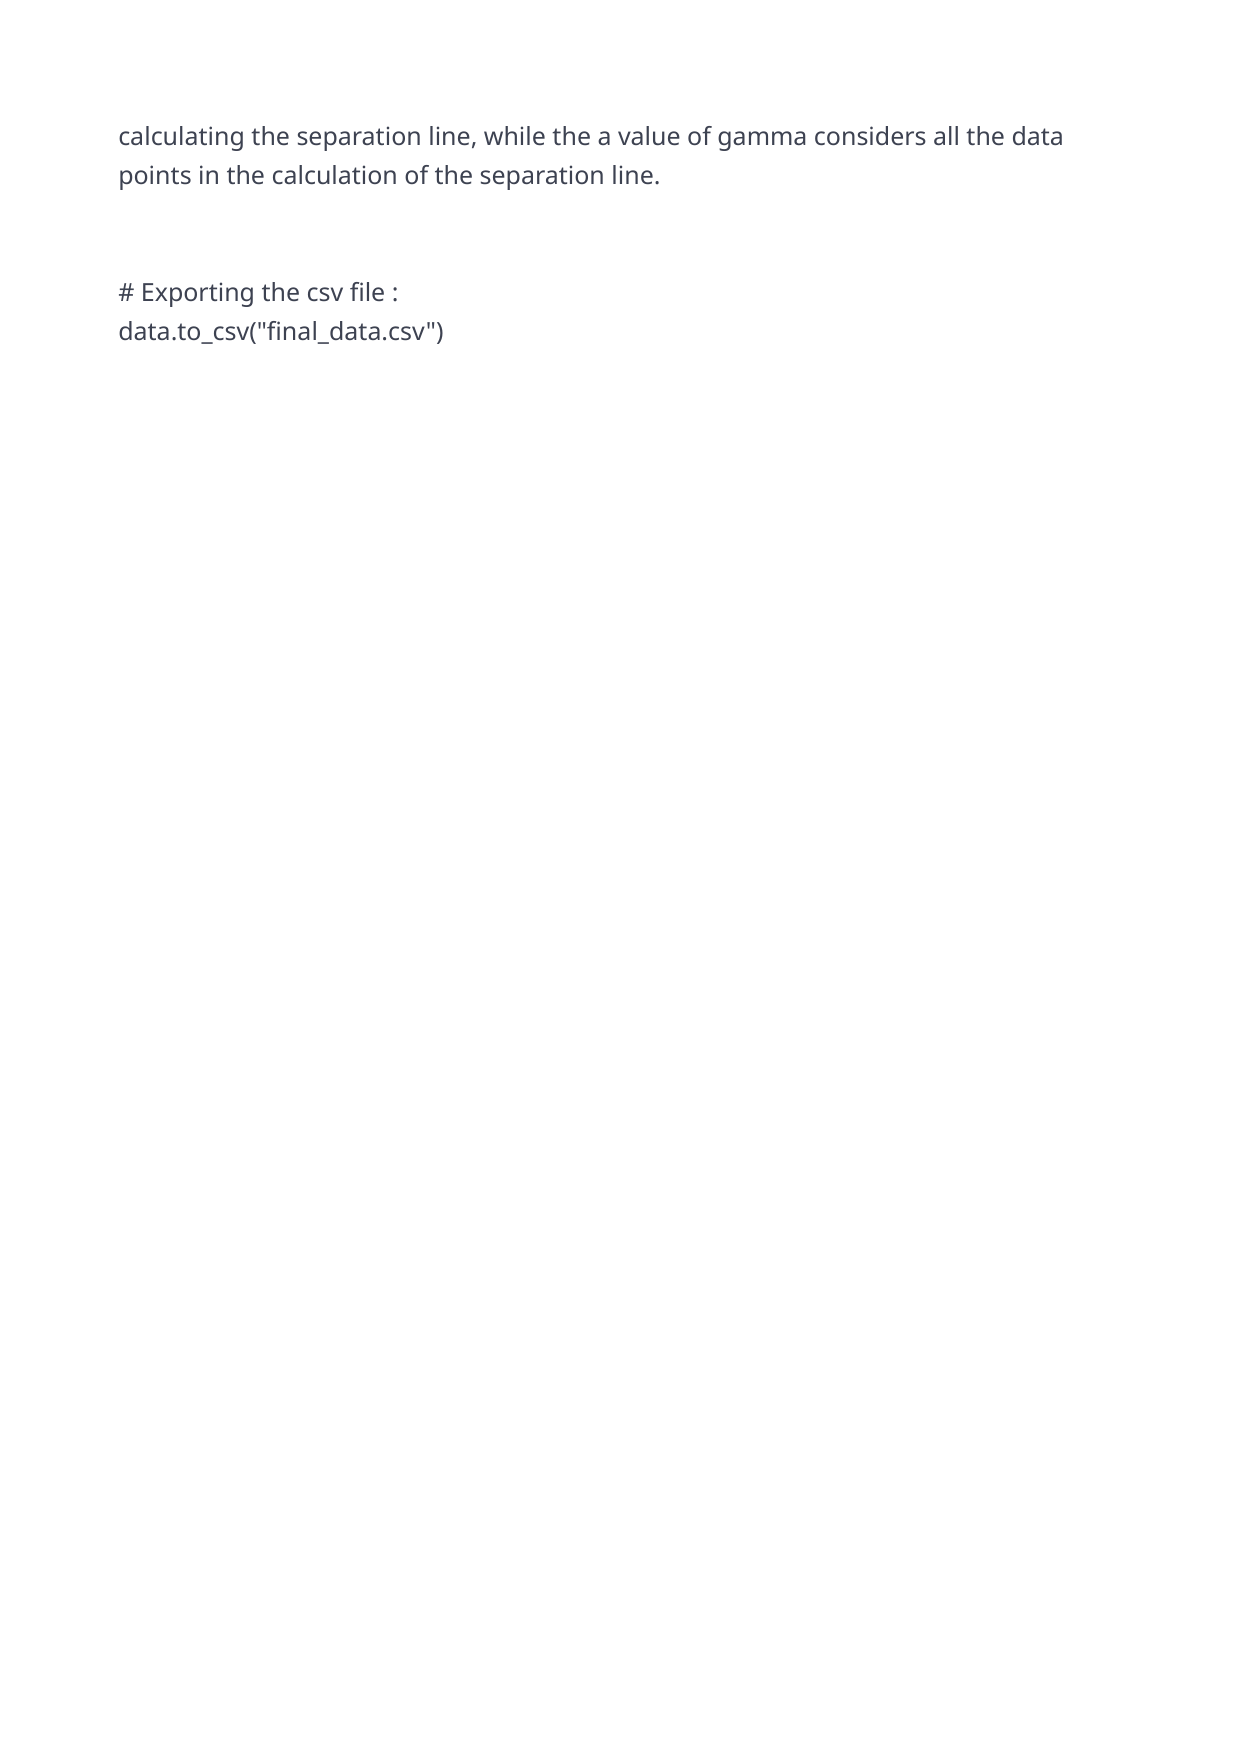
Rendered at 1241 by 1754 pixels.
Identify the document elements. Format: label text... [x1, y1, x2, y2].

text # Exporting the csv file : [118, 275, 1122, 309]
text data.to_csv("final_data.csv") [118, 314, 1122, 348]
text calculating the separation line, while the a value of gamma considers all the data points in the calculation of the separation line. [118, 118, 1122, 191]
